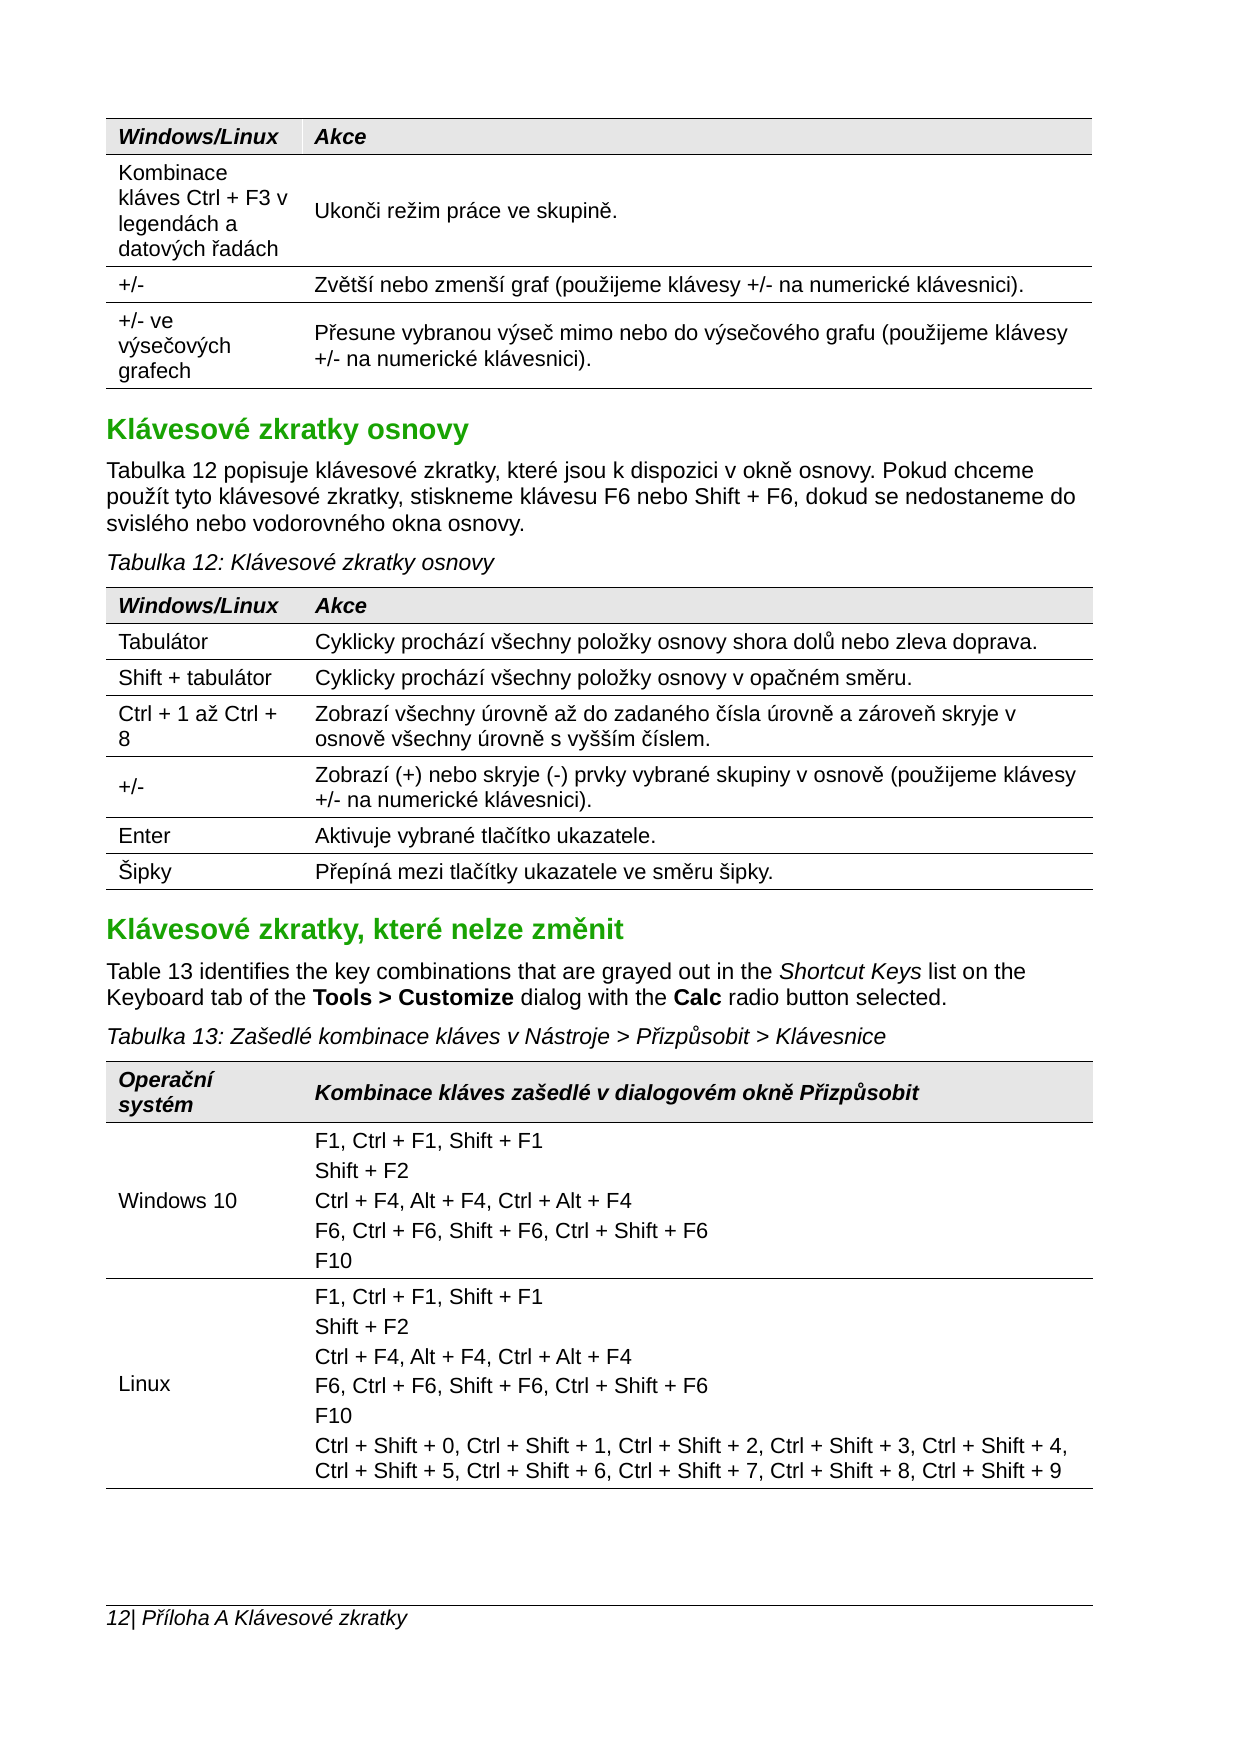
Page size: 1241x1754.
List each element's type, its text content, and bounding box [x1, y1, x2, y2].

table_header Windows/Linux [106, 119, 302, 154]
table_cell Tabulátor [106, 624, 303, 658]
text Tabulka 12: Klávesové zkratky osnovy [106, 548, 1093, 575]
subtitle Klávesové zkratky osnovy [106, 412, 1093, 445]
table_header Windows/Linux [106, 588, 303, 623]
table_header Akce [303, 588, 1093, 623]
table_cell +/- [106, 757, 303, 817]
table_cell F1, Ctrl + F1, Shift + F1 Shift + F2 Ctrl + F4, Alt + F4, Ctrl + Alt + F4 F6, Ctrl + F6, Shift + F6, Ctrl + Shift + F6 F10 [303, 1123, 1093, 1278]
table_cell Ctrl + 1 až Ctrl + 8 [106, 696, 303, 756]
table_cell +/- ve výsečových grafech [106, 303, 302, 388]
table_cell Přepíná mezi tlačítky ukazatele ve směru šipky. [303, 854, 1093, 889]
table_cell F1, Ctrl + F1, Shift + F1 Shift + F2 Ctrl + F4, Alt + F4, Ctrl + Alt + F4 F6, Ctrl + F6, Shift + F6, Ctrl + Shift + F6 F10 Ctrl + Shift + 0, Ctrl + Shift + 1, Ctrl + Shift + 2, Ctrl + Shift + 3, Ctrl + Shift + 4, Ctrl + Shift + 5, Ctrl + Shift + 6, Ctrl + Shift + 7, Ctrl + Shift + 8, Ctrl + Shift + 9 [303, 1279, 1093, 1488]
table_cell Přesune vybranou výseč mimo nebo do výsečového grafu (použijeme klávesy +/- na numerické klávesnici). [303, 303, 1092, 388]
table_cell Aktivuje vybrané tlačítko ukazatele. [303, 818, 1093, 853]
table_cell Shift + tabulátor [106, 660, 303, 694]
table_cell Windows 10 [106, 1123, 303, 1278]
table_header Operační systém [106, 1062, 303, 1122]
table_cell +/- [106, 267, 302, 302]
table_header Akce [303, 119, 1092, 154]
table_cell Šipky [106, 854, 303, 889]
table_cell Zobrazí všechny úrovně až do zadaného čísla úrovně a zároveň skryje v osnově všechny úrovně s vyšším číslem. [303, 696, 1093, 756]
table_cell Enter [106, 818, 303, 853]
table_header Kombinace kláves zašedlé v dialogovém okně Přizpůsobit [303, 1062, 1093, 1122]
text Table 13 identifies the key combinations that are grayed out in the Shortcut Keys list on the Keyboard tab of the Tools > Customize dialog with the Calc radio button selected. [106, 958, 1093, 1010]
table_cell Zobrazí (+) nebo skryje (-) prvky vybrané skupiny v osnově (použijeme klávesy +/- na numerické klávesnici). [303, 757, 1093, 817]
table_cell Linux [106, 1279, 303, 1488]
text Tabulka 12 popisuje klávesové zkratky, které jsou k dispozici v okně osnovy. Pokud chceme použít tyto klávesové zkratky, stiskneme klávesu F6 nebo Shift + F6, dokud se nedostaneme do svislého nebo vodorovného okna osnovy. [106, 457, 1093, 536]
table_cell Ukonči režim práce ve skupině. [303, 155, 1092, 266]
table_cell Kombinace kláves Ctrl + F3 v legendách a datových řadách [106, 155, 302, 266]
subtitle Klávesové zkratky, které nelze změnit [106, 912, 1093, 946]
text Tabulka 13: Zašedlé kombinace kláves v Nástroje > Přizpůsobit > Klávesnice [106, 1023, 1093, 1049]
table_cell Cyklicky prochází všechny položky osnovy shora dolů nebo zleva doprava. [303, 624, 1093, 658]
table_cell Zvětší nebo zmenší graf (použijeme klávesy +/- na numerické klávesnici). [303, 267, 1092, 302]
table_cell Cyklicky prochází všechny položky osnovy v opačném směru. [303, 660, 1093, 694]
